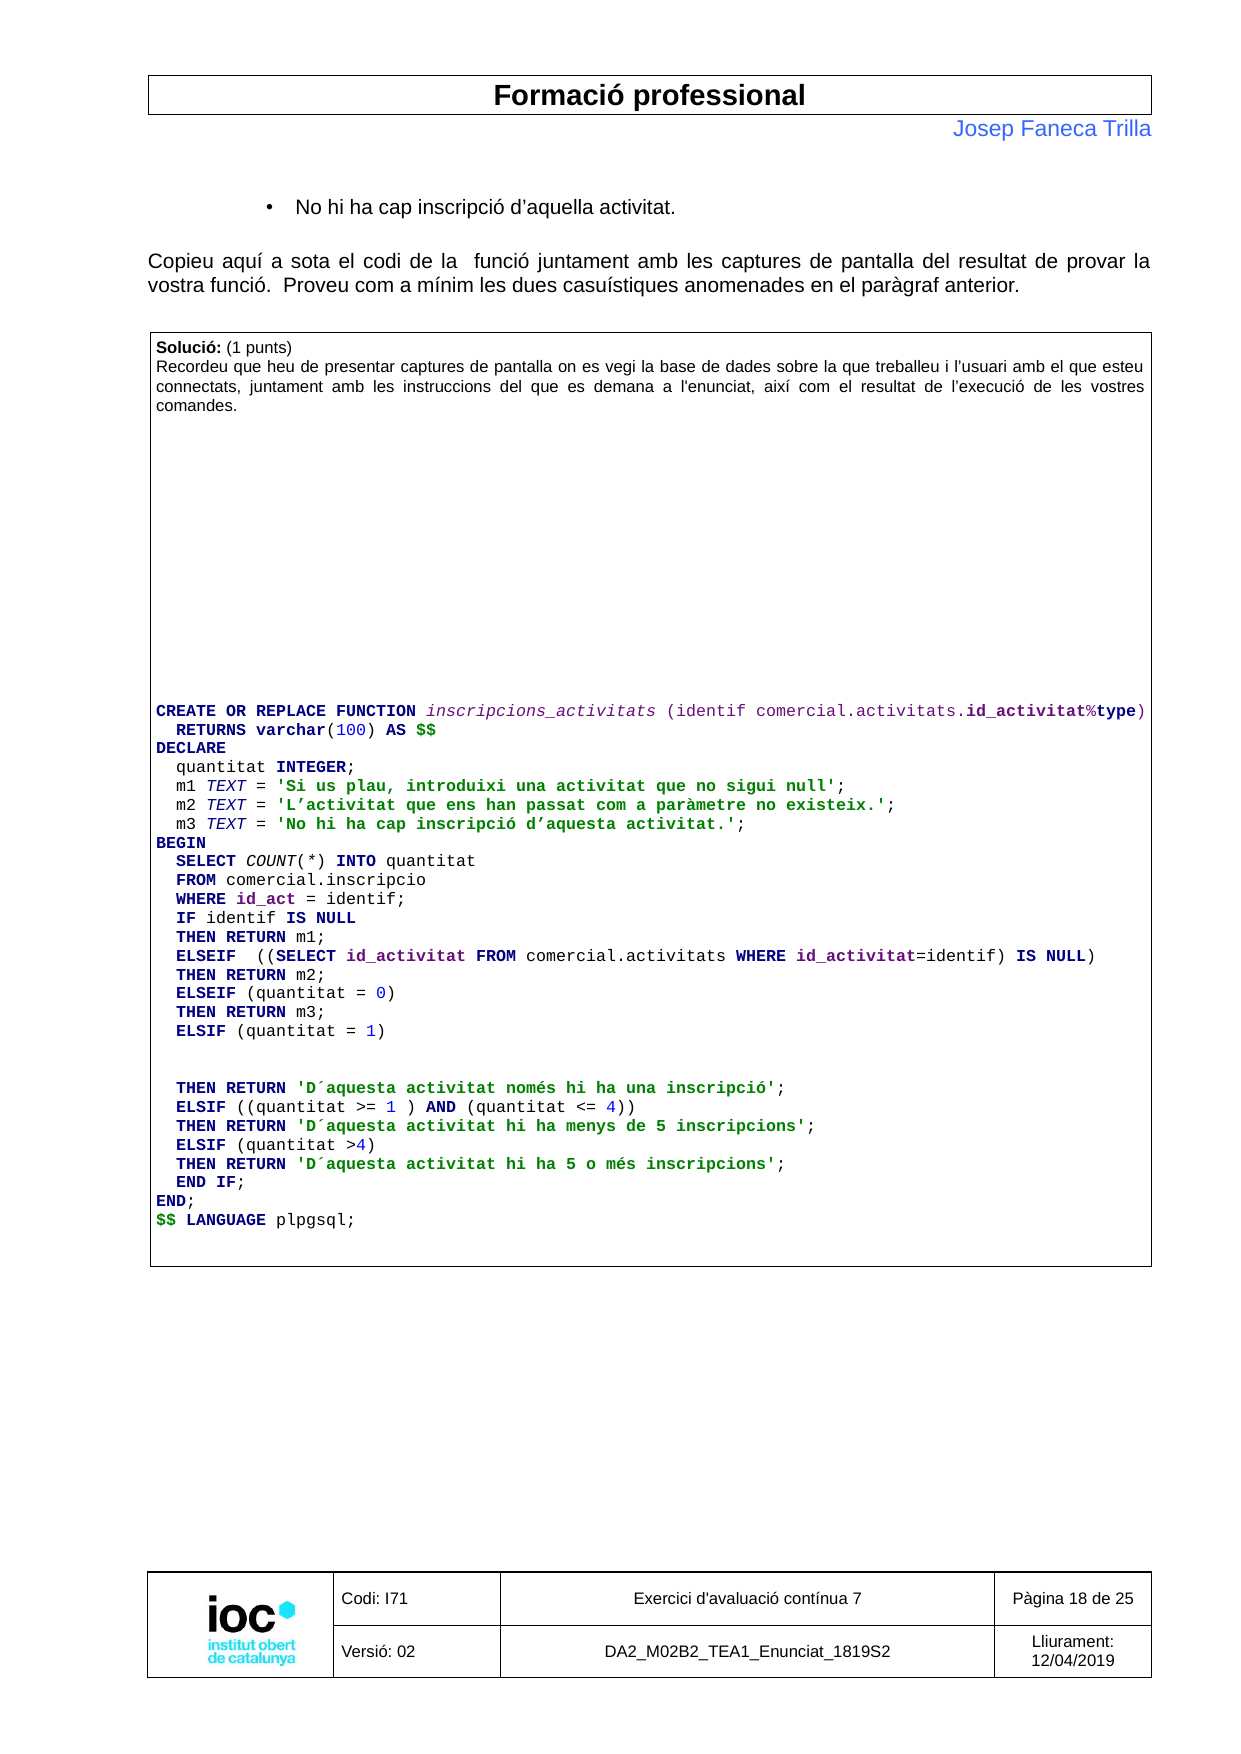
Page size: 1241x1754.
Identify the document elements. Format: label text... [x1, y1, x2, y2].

list Copieu aquí a sota el codi de la funció juntament amb les captures de pantalla del resultat de provar la vostra funció. Proveu com a mínim les dues casuístiques anomenades en el paràgraf anterior. [148, 248, 1151, 296]
table_header Solució: (1 punts) Recordeu que heu de presentar captures de pantalla on es vegi la base de dades sobre la que treballeu i l’usuari amb el que esteu connectats, juntament amb les instruccions del que es demana a l'enunciat, així com el resultat de l’execució de les vostres comandes. CREATE OR REPLACE FUNCTION inscripcions_activitats (identif comercial.activitats.id_activitat%type) RETURNS varchar(100) AS $$ DECLARE quantitat INTEGER; m1 TEXT = 'Si us plau, introduixi una activitat que no sigui null'; m2 TEXT = 'L’activitat que ens han passat com a paràmetre no existeix.'; m3 TEXT = 'No hi ha cap inscripció d’aquesta activitat.'; BEGIN SELECT COUNT(*) INTO quantitat FROM comercial.inscripcio WHERE id_act = identif; IF identif IS NULL THEN RETURN m1; ELSEIF ((SELECT id_activitat FROM comercial.activitats WHERE id_activitat=identif) IS NULL) THEN RETURN m2; ELSEIF (quantitat = 0) THEN RETURN m3; ELSIF (quantitat = 1) THEN RETURN 'D´aquesta activitat només hi ha una inscripció'; ELSIF ((quantitat >= 1 ) AND (quantitat <= 4)) THEN RETURN 'D´aquesta activitat hi ha menys de 5 inscripcions'; ELSIF (quantitat >4) THEN RETURN 'D´aquesta activitat hi ha 5 o més inscripcions'; END IF; END; $$ LANGUAGE plpgsql; [151, 333, 1151, 1266]
list No hi ha cap inscripció d’aquella activitat. [266, 195, 1151, 219]
picture [195, 1581, 309, 1677]
